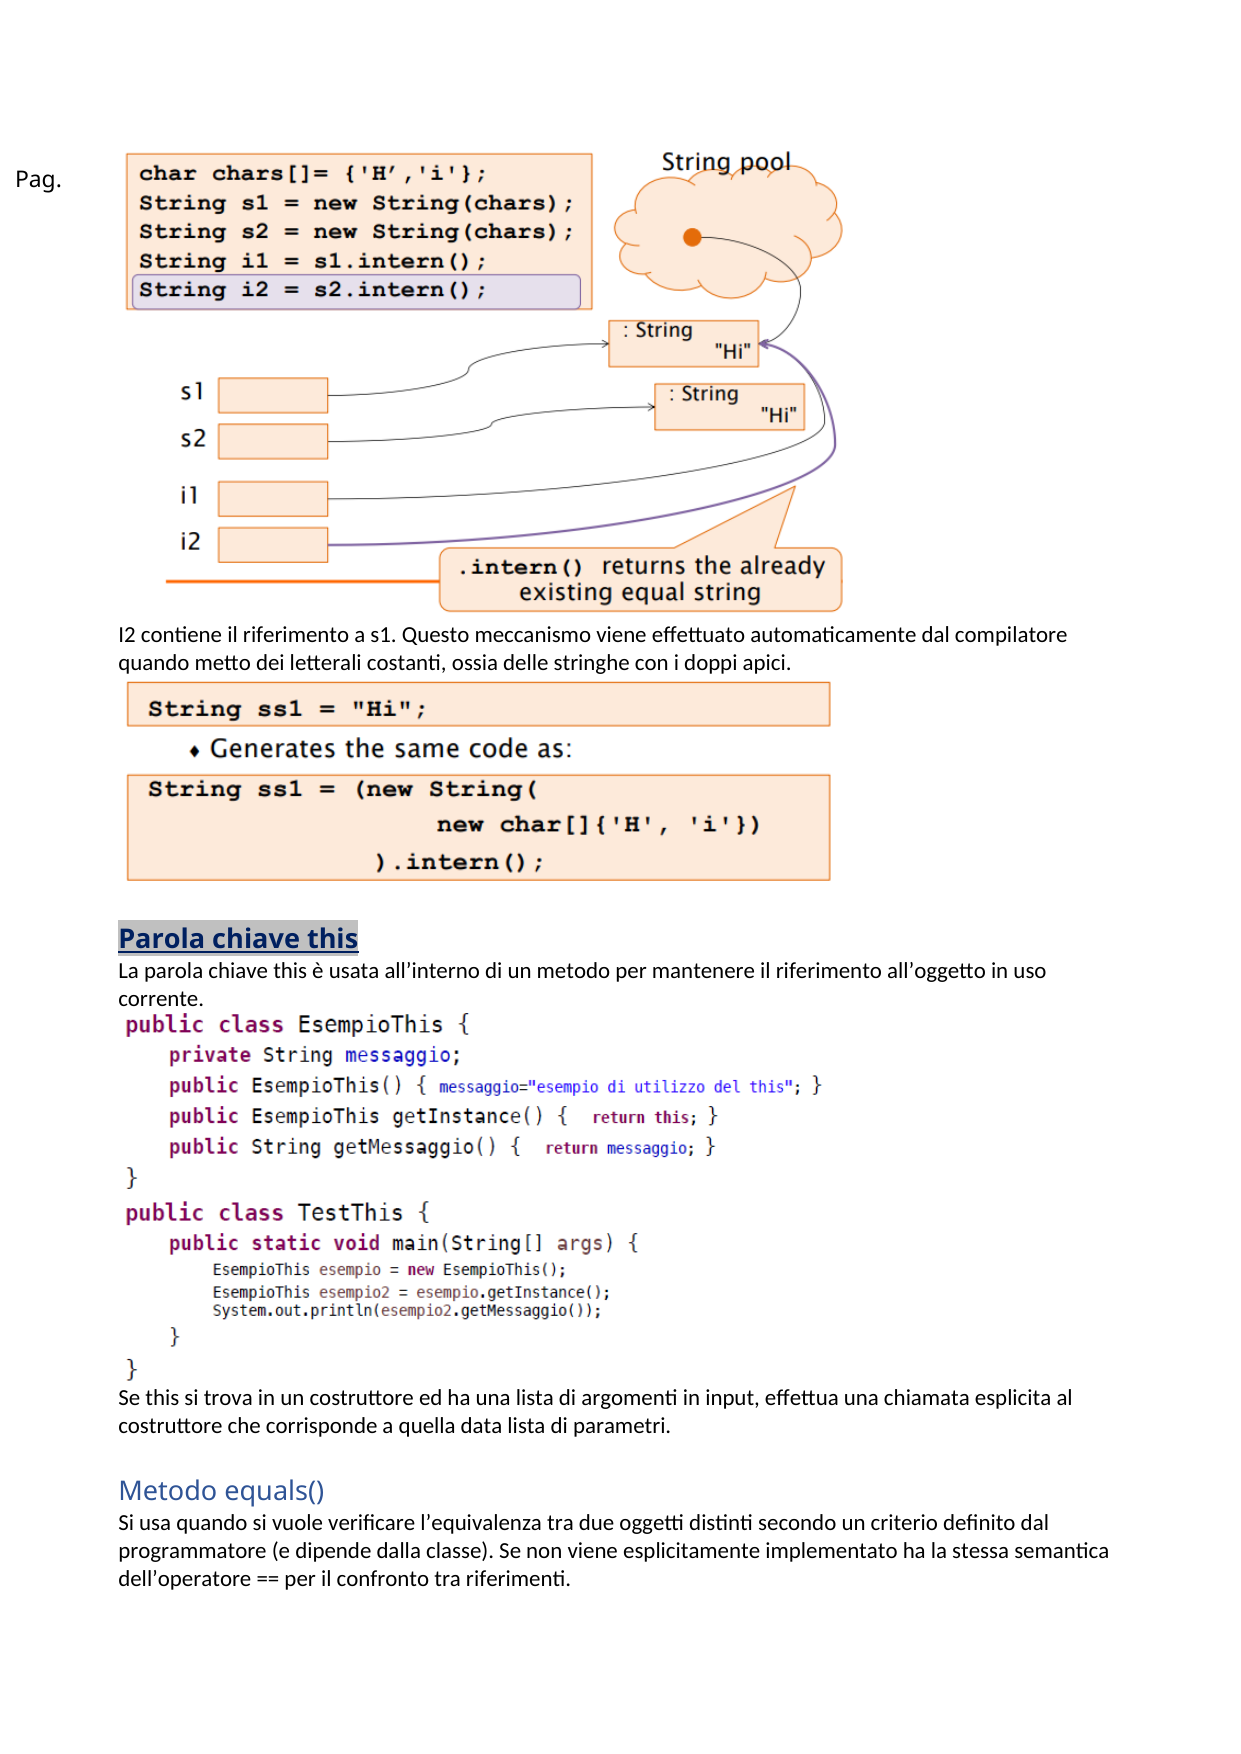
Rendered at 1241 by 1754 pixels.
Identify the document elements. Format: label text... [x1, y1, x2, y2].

text La parola chiave this è usata all’interno di un metodo per mantenere il riferimento all’oggetto in uso corrente. [118, 956, 1122, 1012]
text Se this si trova in un costruttore ed ha una lista di argomenti in input, effettua una chiamata esplicita al costruttore che corrisponde a quella data lista di parametri. [118, 1383, 1122, 1439]
subtitle Metodo equals() [118, 1471, 1122, 1508]
text I2 contiene il riferimento a s1. Questo meccanismo viene effettuato automaticamente dal compilatore quando metto dei letterali costanti, ossia delle stringhe con i doppi apici. [118, 620, 1122, 676]
text Si usa quando si vuole verificare l’equivalenza tra due oggetti distinti secondo un criterio definito dal programmatore (e dipende dalla classe). Se non viene esplicitamente implementato ha la stessa semantica dell’operatore == per il confronto tra riferimenti. [118, 1508, 1122, 1592]
subtitle Parola chiave this [118, 919, 1122, 956]
